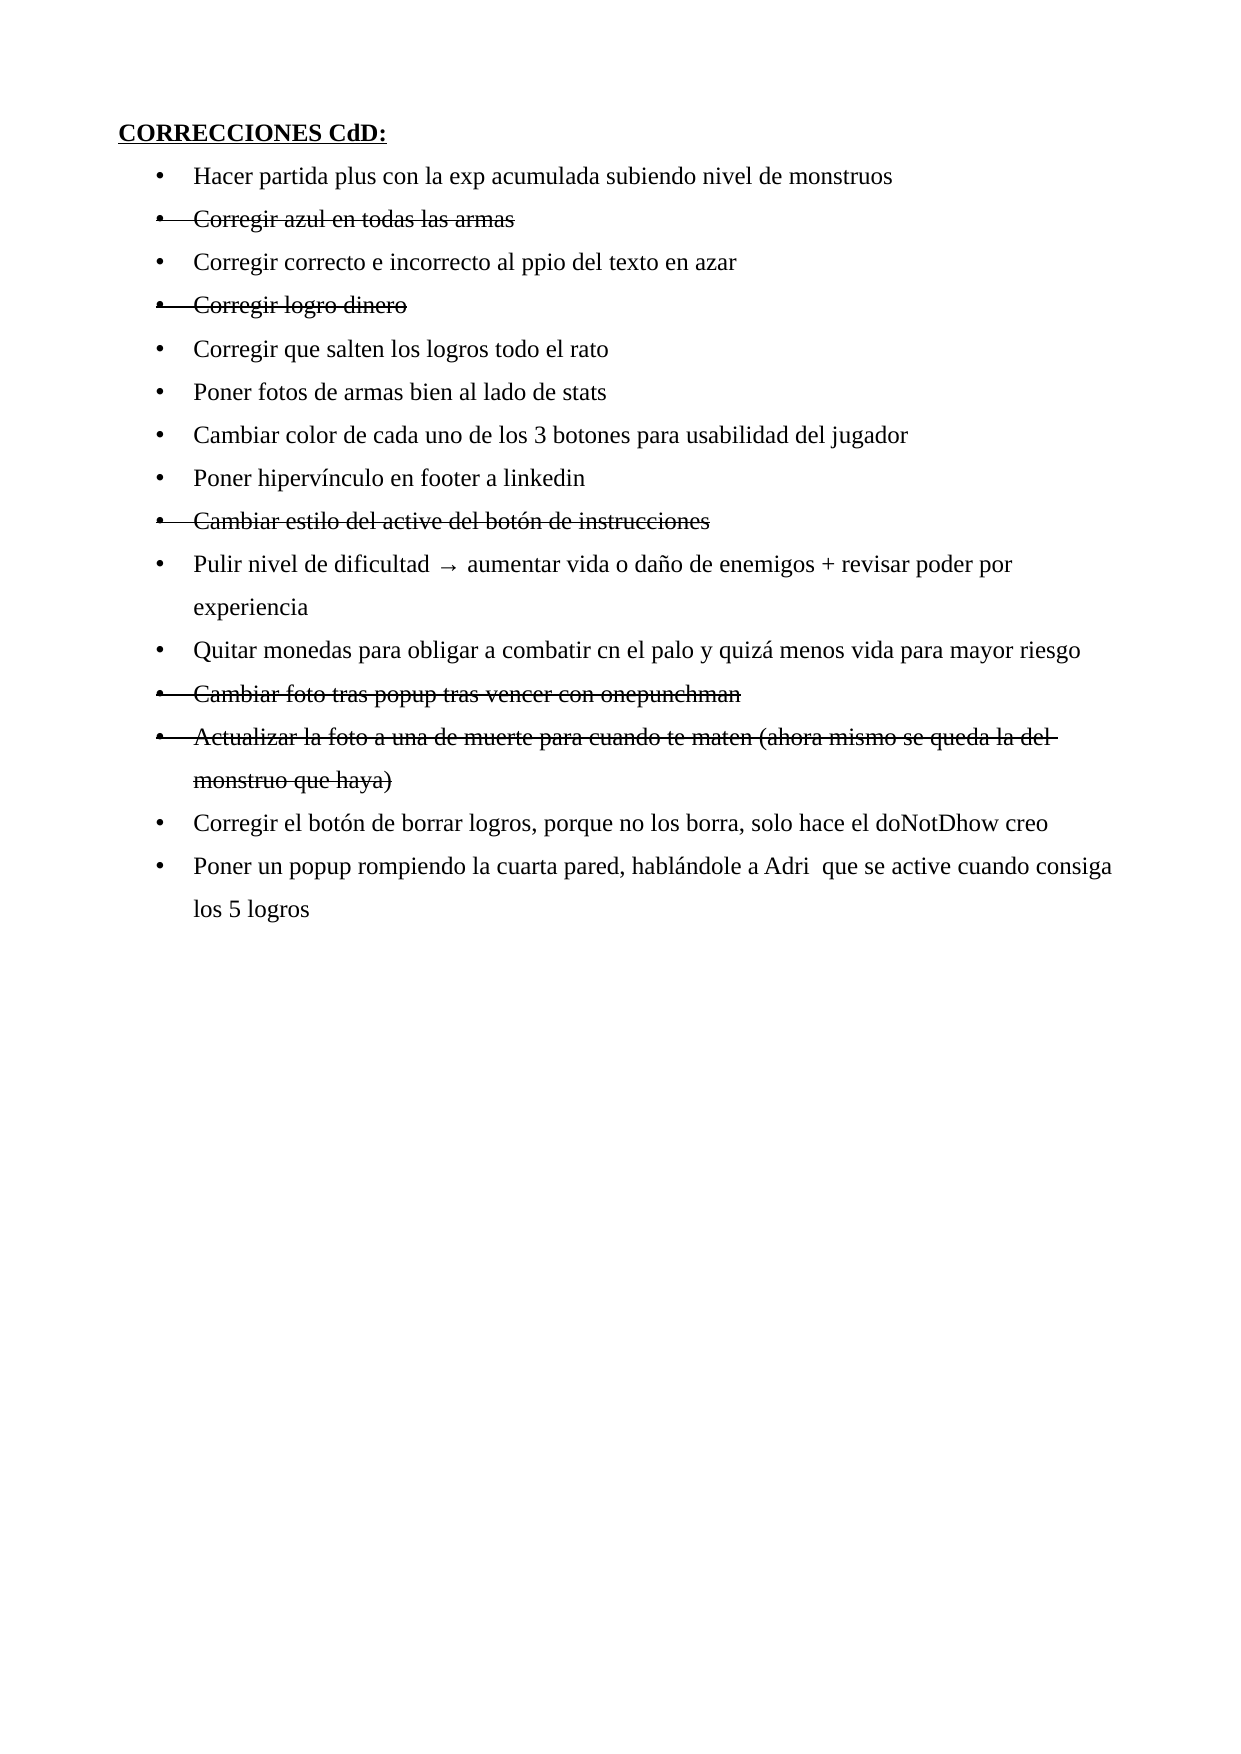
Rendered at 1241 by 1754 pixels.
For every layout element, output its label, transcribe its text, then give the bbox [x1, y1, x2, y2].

list Poner un popup rompiendo la cuarta pared, hablándole a Adri que se active cuando consiga los 5 logros [156, 851, 1122, 923]
list Quitar monedas para obligar a combatir cn el palo y quizá menos vida para mayor riesgo [156, 636, 1122, 664]
text CORRECCIONES CdD: [118, 118, 1122, 147]
list Actualizar la foto a una de muerte para cuando te maten (ahora mismo se queda la del monstruo que haya) [156, 722, 1122, 794]
list Pulir nivel de dificultad → aumentar vida o daño de enemigos + revisar poder por experiencia [156, 549, 1122, 621]
list Poner hipervínculo en footer a linkedin [156, 463, 1122, 492]
list Cambiar foto tras popup tras vencer con onepunchman [156, 679, 1122, 707]
list Corregir azul en todas las armas [156, 204, 1122, 233]
list Cambiar color de cada uno de los 3 botones para usabilidad del jugador [156, 420, 1122, 449]
list Corregir logro dinero [156, 291, 1122, 319]
list Cambiar estilo del active del botón de instrucciones [156, 506, 1122, 535]
list Corregir correcto e incorrecto al ppio del texto en azar [156, 247, 1122, 276]
list Corregir que salten los logros todo el rato [156, 334, 1122, 362]
list Hacer partida plus con la exp acumulada subiendo nivel de monstruos [156, 161, 1122, 190]
list Corregir el botón de borrar logros, porque no los borra, solo hace el doNotDhow creo [156, 808, 1122, 837]
list Poner fotos de armas bien al lado de stats [156, 377, 1122, 406]
